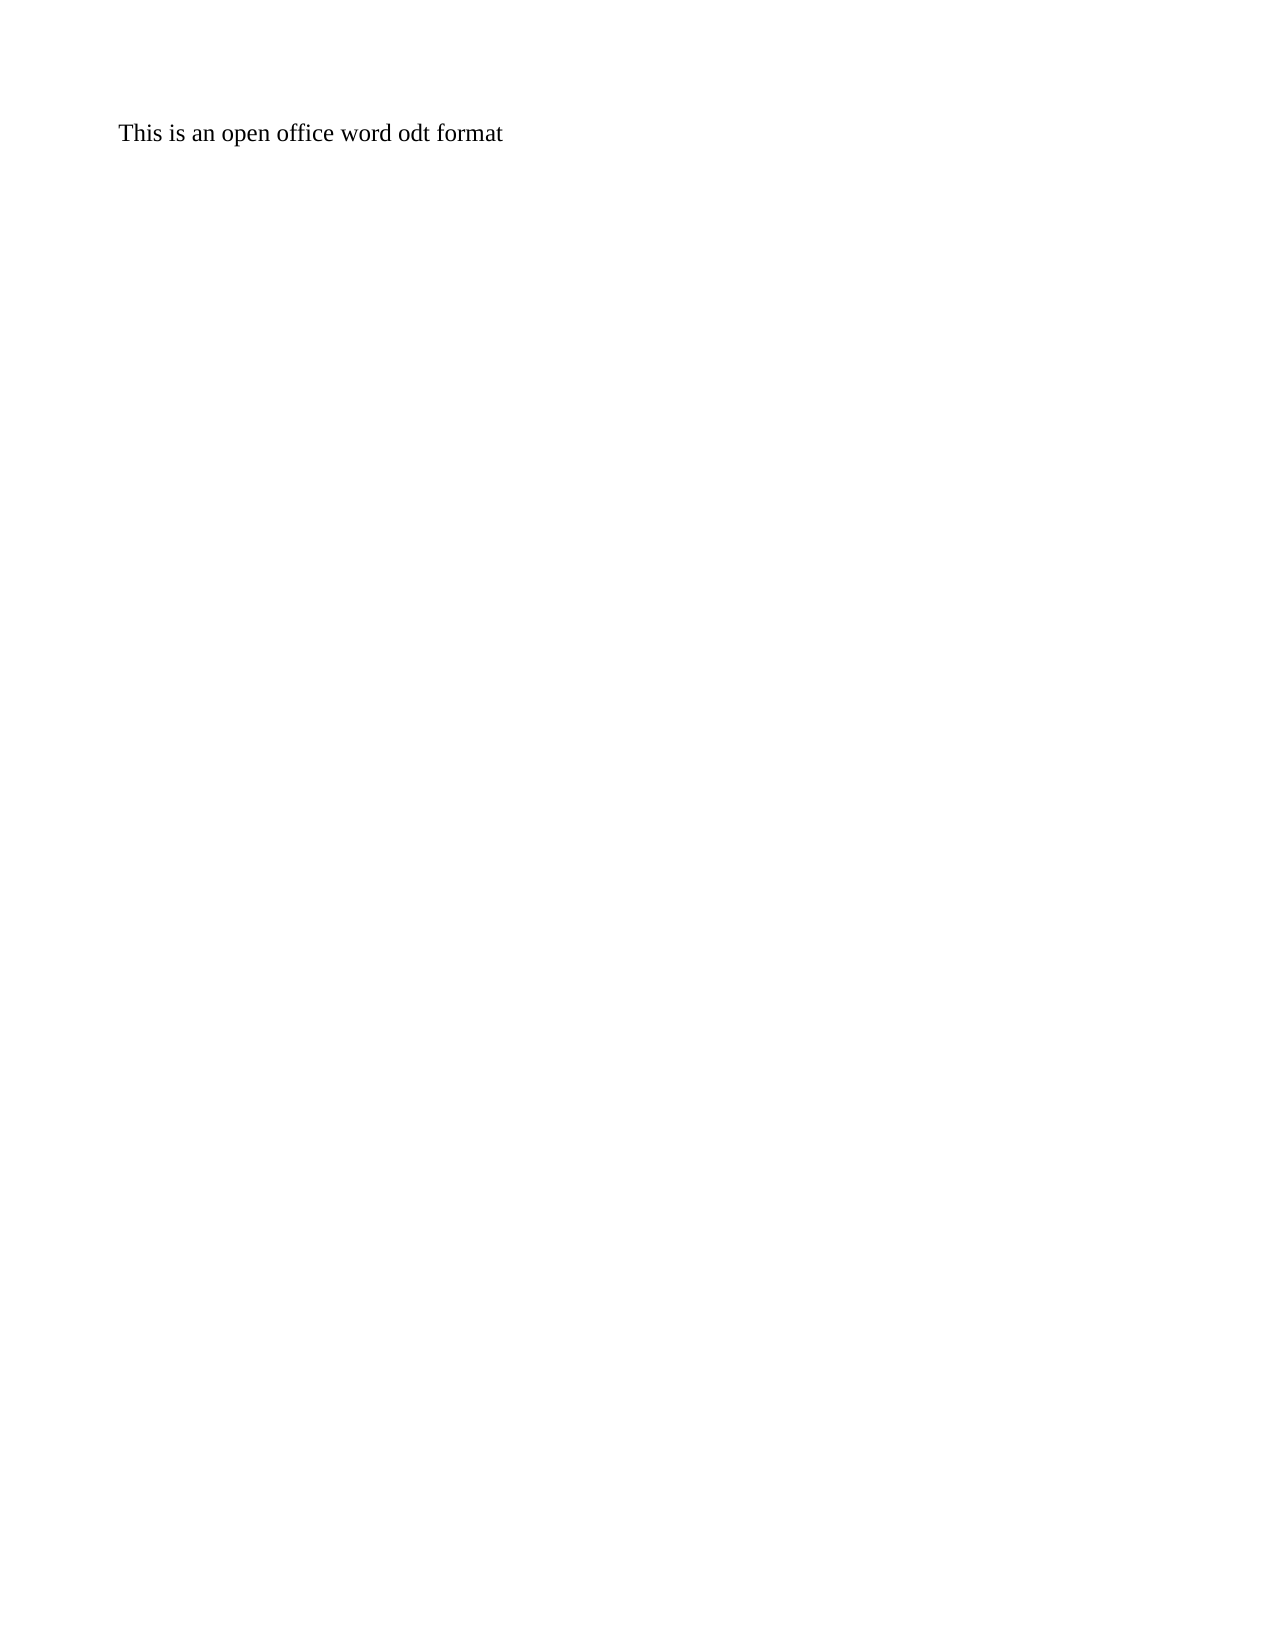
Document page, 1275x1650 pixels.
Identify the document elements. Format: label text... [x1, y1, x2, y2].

text This is an open office word odt format [118, 118, 1157, 147]
